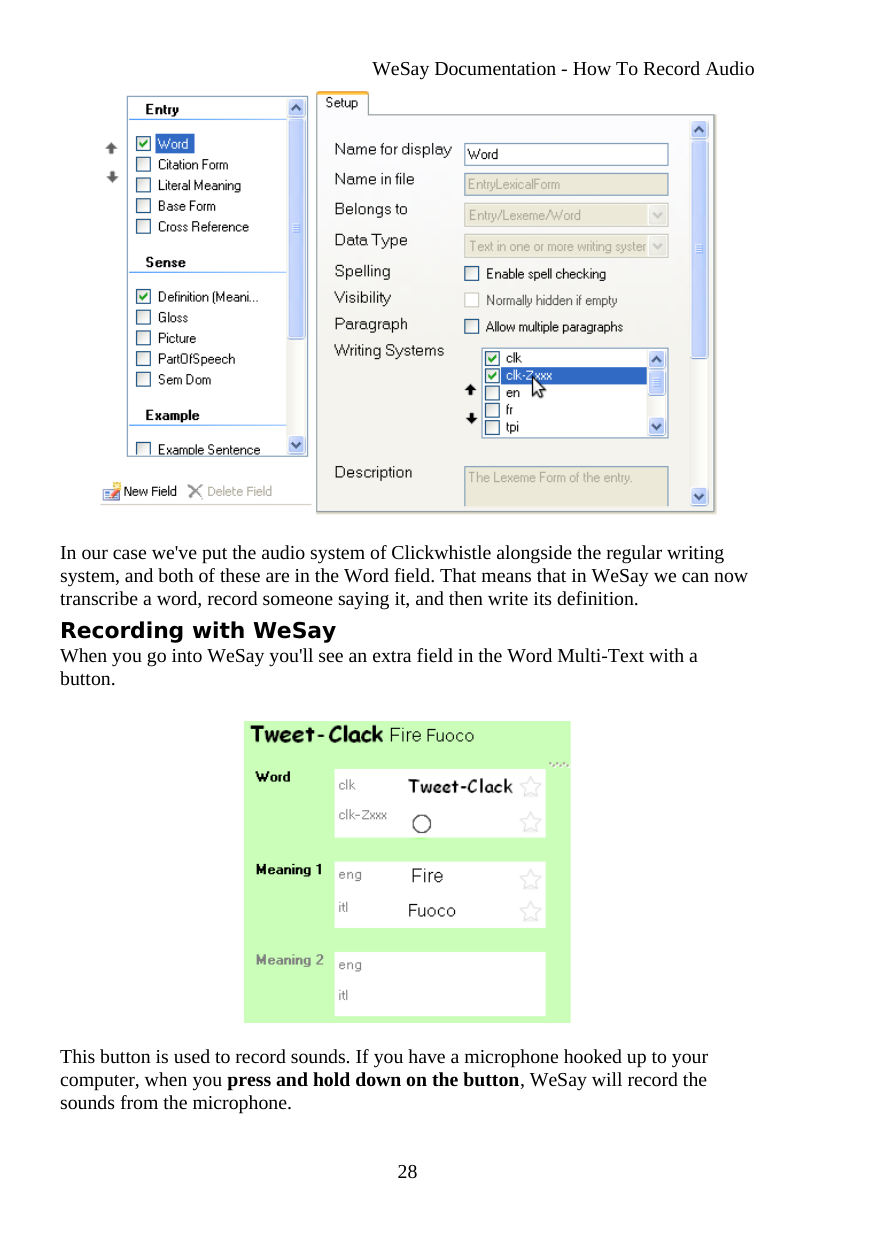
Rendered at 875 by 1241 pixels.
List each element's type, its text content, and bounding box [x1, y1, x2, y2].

picture [243, 721, 571, 1023]
text When you go into WeSay you'll see an extra field in the Word Multi-Text with a button. [60, 644, 754, 690]
subtitle Recording with WeSay [60, 619, 754, 644]
text In our case we've put the audio system of Clickwhistle alongside the regular writing system, and both of these are in the Word field. That means that in WeSay we can now transcribe a word, record someone saying it, and then write its definition. [60, 90, 754, 610]
text This button is used to record sounds. If you have a microphone hooked up to your computer, when you press and hold down on the button, WeSay will record the sounds from the microphone. [60, 699, 754, 1113]
picture [89, 90, 726, 519]
